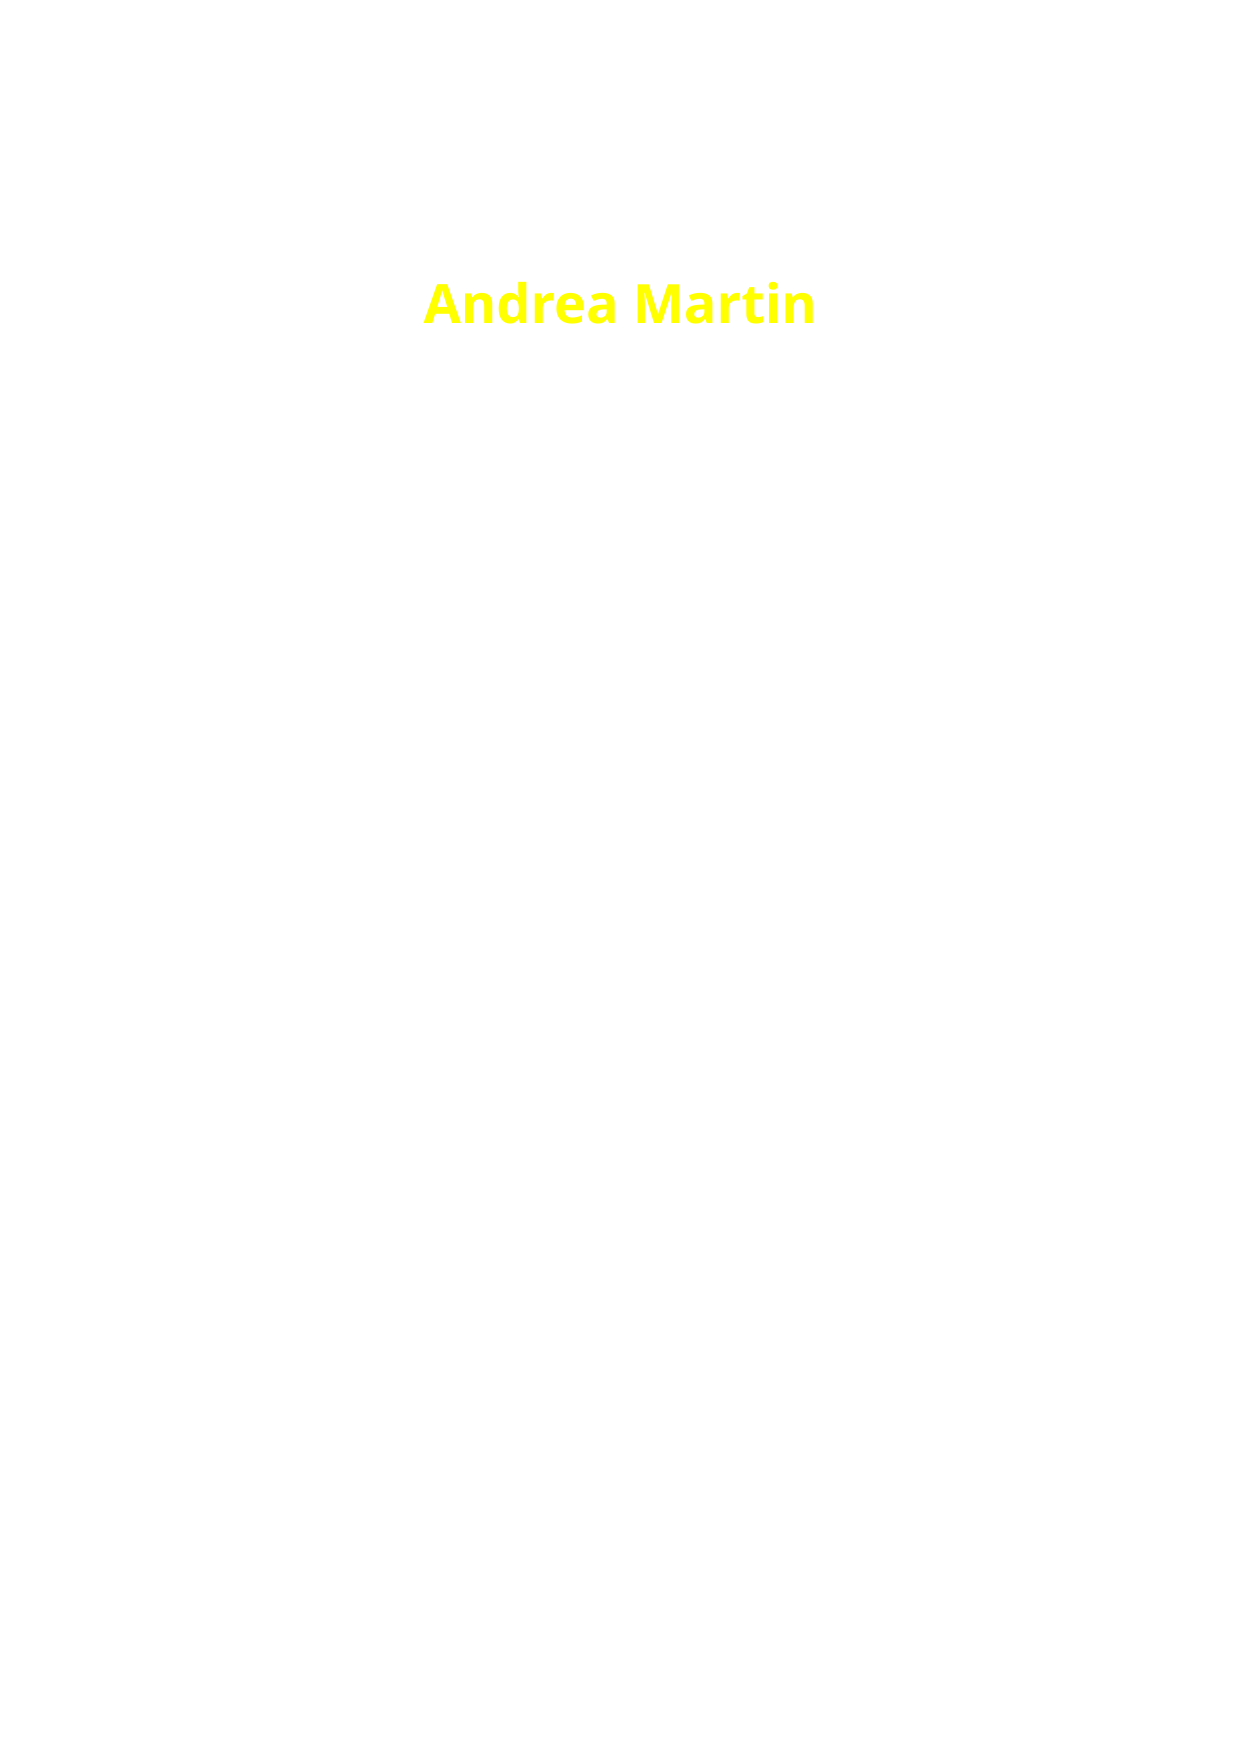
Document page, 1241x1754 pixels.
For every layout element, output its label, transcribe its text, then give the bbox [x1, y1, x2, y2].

text Andrea Martin [118, 266, 1122, 339]
